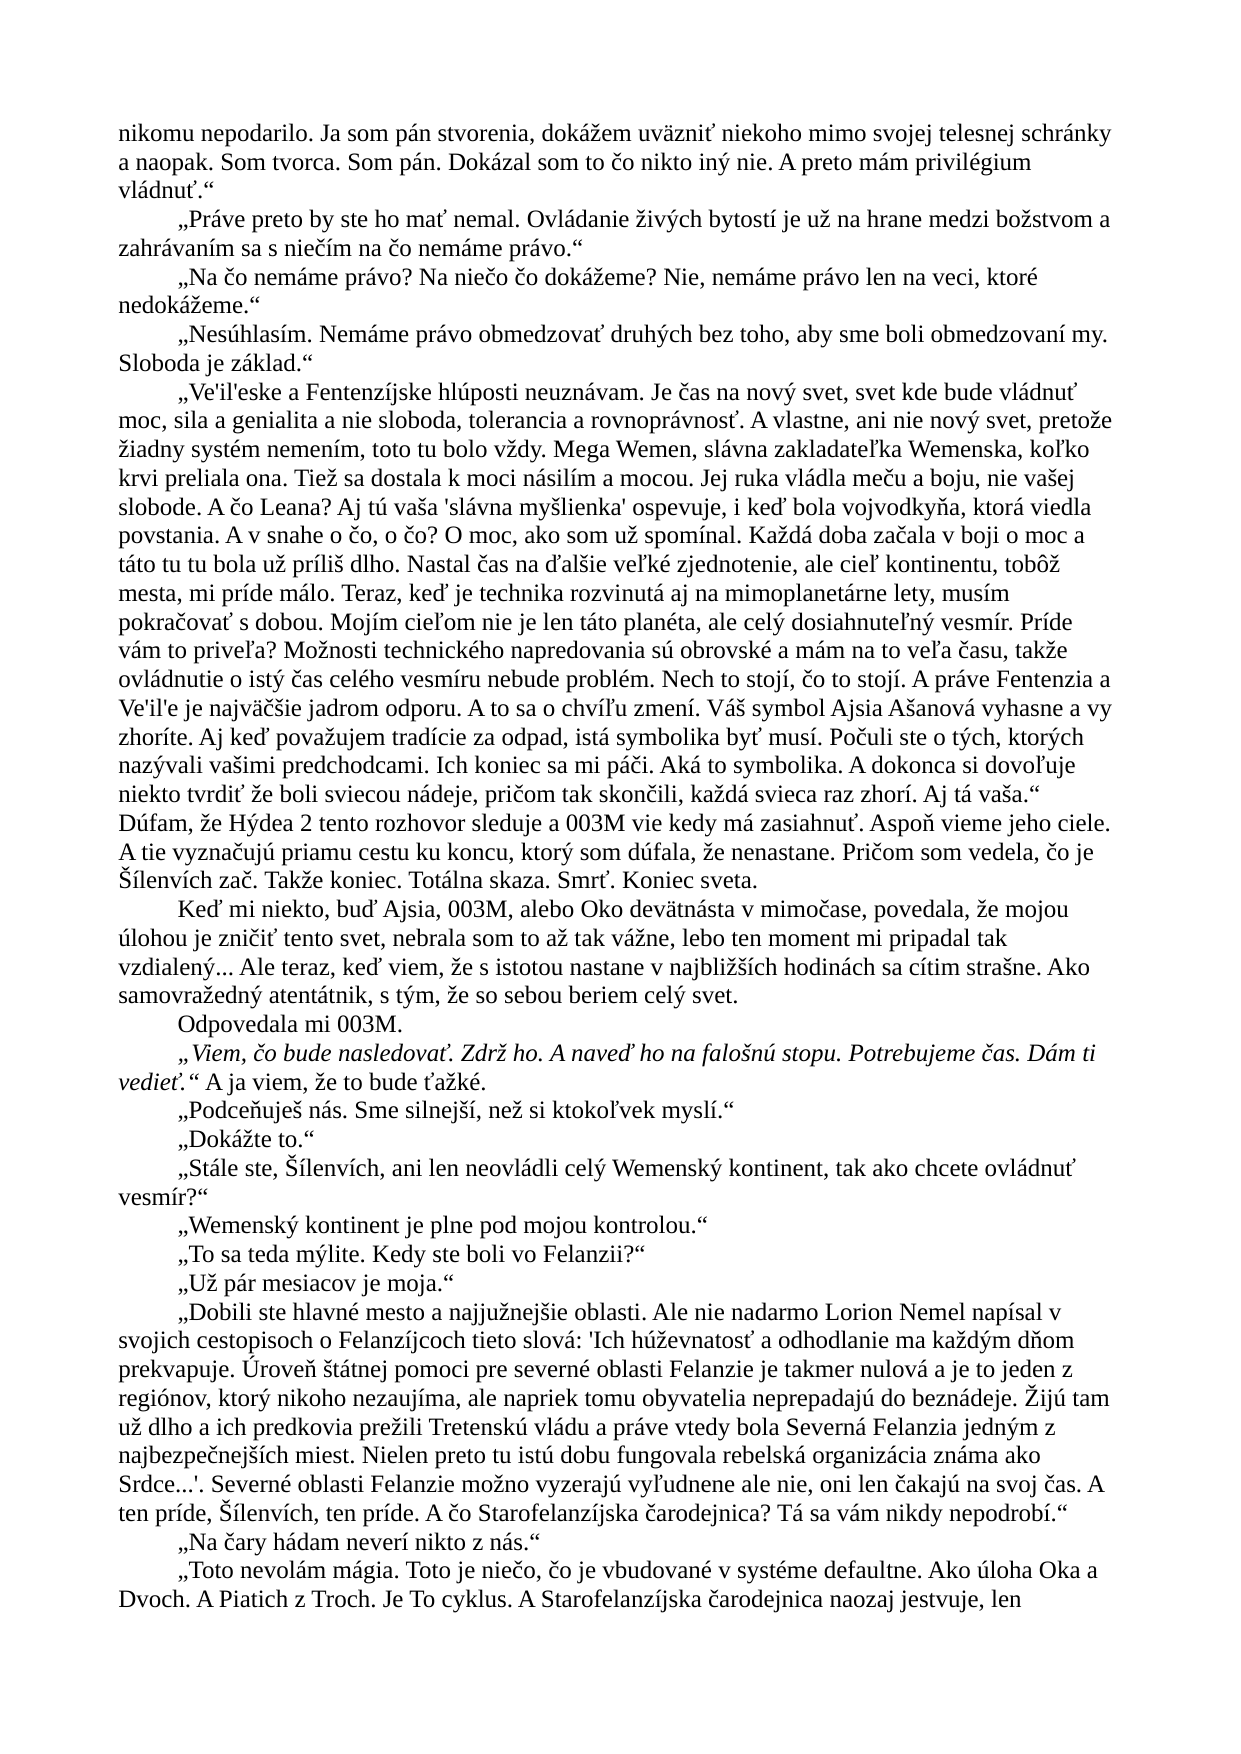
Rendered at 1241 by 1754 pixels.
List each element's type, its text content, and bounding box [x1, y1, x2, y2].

text Odpovedala mi 003M. [118, 1009, 1122, 1038]
text „Wemenský kontinent je plne pod mojou kontrolou.“ [118, 1211, 1122, 1239]
text „Viem, čo bude nasledovať. Zdrž ho. A naveď ho na falošnú stopu. Potrebujeme čas. Dám ti vedieť.“ A ja viem, že to bude ťažké. [118, 1038, 1122, 1096]
text „Stále ste, Šílenvích, ani len neovládli celý Wemenský kontinent, tak ako chcete ovládnuť vesmír?“ [118, 1153, 1122, 1211]
text „Na čo nemáme právo? Na niečo čo dokážeme? Nie, nemáme právo len na veci, ktoré nedokážeme.“ [118, 262, 1122, 319]
text „To sa teda mýlite. Kedy ste boli vo Felanzii?“ [118, 1239, 1122, 1268]
text „Nesúhlasím. Nemáme právo obmedzovať druhých bez toho, aby sme boli obmedzovaní my. Sloboda je základ.“ [118, 319, 1122, 377]
text Keď mi niekto, buď Ajsia, 003M, alebo Oko devätnásta v mimočase, povedala, že mojou úlohou je zničiť tento svet, nebrala som to až tak vážne, lebo ten moment mi pripadal tak vzdialený... Ale teraz, keď viem, že s istotou nastane v najbližších hodinách sa cítim strašne. Ako samovražedný atentátnik, s tým, že so sebou beriem celý svet. [118, 894, 1122, 1009]
text „Ve'il'eske a Fentenzíjske hlúposti neuznávam. Je čas na nový svet, svet kde bude vládnuť moc, sila a genialita a nie sloboda, tolerancia a rovnoprávnosť. A vlastne, ani nie nový svet, pretože žiadny systém nemením, toto tu bolo vždy. Mega Wemen, slávna zakladateľka Wemenska, koľko krvi preliala ona. Tiež sa dostala k moci násilím a mocou. Jej ruka vládla meču a boju, nie vašej slobode. A čo Leana? Aj tú vaša 'slávna myšlienka' ospevuje, i keď bola vojvodkyňa, ktorá viedla povstania. A v snahe o čo, o čo? O moc, ako som už spomínal. Každá doba začala v boji o moc a táto tu tu bola už príliš dlho. Nastal čas na ďalšie veľké zjednotenie, ale cieľ kontinentu, tobôž mesta, mi príde málo. Teraz, keď je technika rozvinutá aj na mimoplanetárne lety, musím pokračovať s dobou. Mojím cieľom nie je len táto planéta, ale celý dosiahnuteľný vesmír. Príde vám to priveľa? Možnosti technického napredovania sú obrovské a mám na to veľa času, takže ovládnutie o istý čas celého vesmíru nebude problém. Nech to stojí, čo to stojí. A práve Fentenzia a Ve'il'e je najväčšie jadrom odporu. A to sa o chvíľu zmení. Váš symbol Ajsia Ašanová vyhasne a vy zhoríte. Aj keď považujem tradície za odpad, istá symbolika byť musí. Počuli ste o tých, ktorých nazývali vašimi predchodcami. Ich koniec sa mi páči. Aká to symbolika. A dokonca si dovoľuje niekto tvrdiť že boli sviecou nádeje, pričom tak skončili, každá svieca raz zhorí. Aj tá vaša.“ Dúfam, že Hýdea 2 tento rozhovor sleduje a 003M vie kedy má zasiahnuť. Aspoň vieme jeho ciele. A tie vyznačujú priamu cestu ku koncu, ktorý som dúfala, že nenastane. Pričom som vedela, čo je Šílenvích zač. Takže koniec. Totálna skaza. Smrť. Koniec sveta. [118, 377, 1122, 894]
text „Už pár mesiacov je moja.“ [118, 1268, 1122, 1297]
text „Dobili ste hlavné mesto a najjužnejšie oblasti. Ale nie nadarmo Lorion Nemel napísal v svojich cestopisoch o Felanzíjcoch tieto slová: 'Ich húževnatosť a odhodlanie ma každým dňom prekvapuje. Úroveň štátnej pomoci pre severné oblasti Felanzie je takmer nulová a je to jeden z regiónov, ktorý nikoho nezaujíma, ale napriek tomu obyvatelia neprepadajú do beznádeje. Žijú tam už dlho a ich predkovia prežili Tretenskú vládu a práve vtedy bola Severná Felanzia jedným z najbezpečnejších miest. Nielen preto tu istú dobu fungovala rebelská organizácia známa ako Srdce...'. Severné oblasti Felanzie možno vyzerajú vyľudnene ale nie, oni len čakajú na svoj čas. A ten príde, Šílenvích, ten príde. A čo Starofelanzíjska čarodejnica? Tá sa vám nikdy nepodrobí.“ [118, 1297, 1122, 1527]
text „Práve preto by ste ho mať nemal. Ovládanie živých bytostí je už na hrane medzi božstvom a zahrávaním sa s niečím na čo nemáme právo.“ [118, 204, 1122, 262]
text nikomu nepodarilo. Ja som pán stvorenia, dokážem uväzniť niekoho mimo svojej telesnej schránky a naopak. Som tvorca. Som pán. Dokázal som to čo nikto iný nie. A preto mám privilégium vládnuť.“ [118, 118, 1122, 204]
text „Na čary hádam neverí nikto z nás.“ [118, 1527, 1122, 1556]
text „Dokážte to.“ [118, 1124, 1122, 1153]
text „Podceňuješ nás. Sme silnejší, než si ktokoľvek myslí.“ [118, 1096, 1122, 1124]
text „Toto nevolám mágia. Toto je niečo, čo je vbudované v systéme defaultne. Ako úloha Oka a Dvoch. A Piatich z Troch. Je To cyklus. A Starofelanzíjska čarodejnica naozaj jestvuje, len [118, 1556, 1122, 1613]
